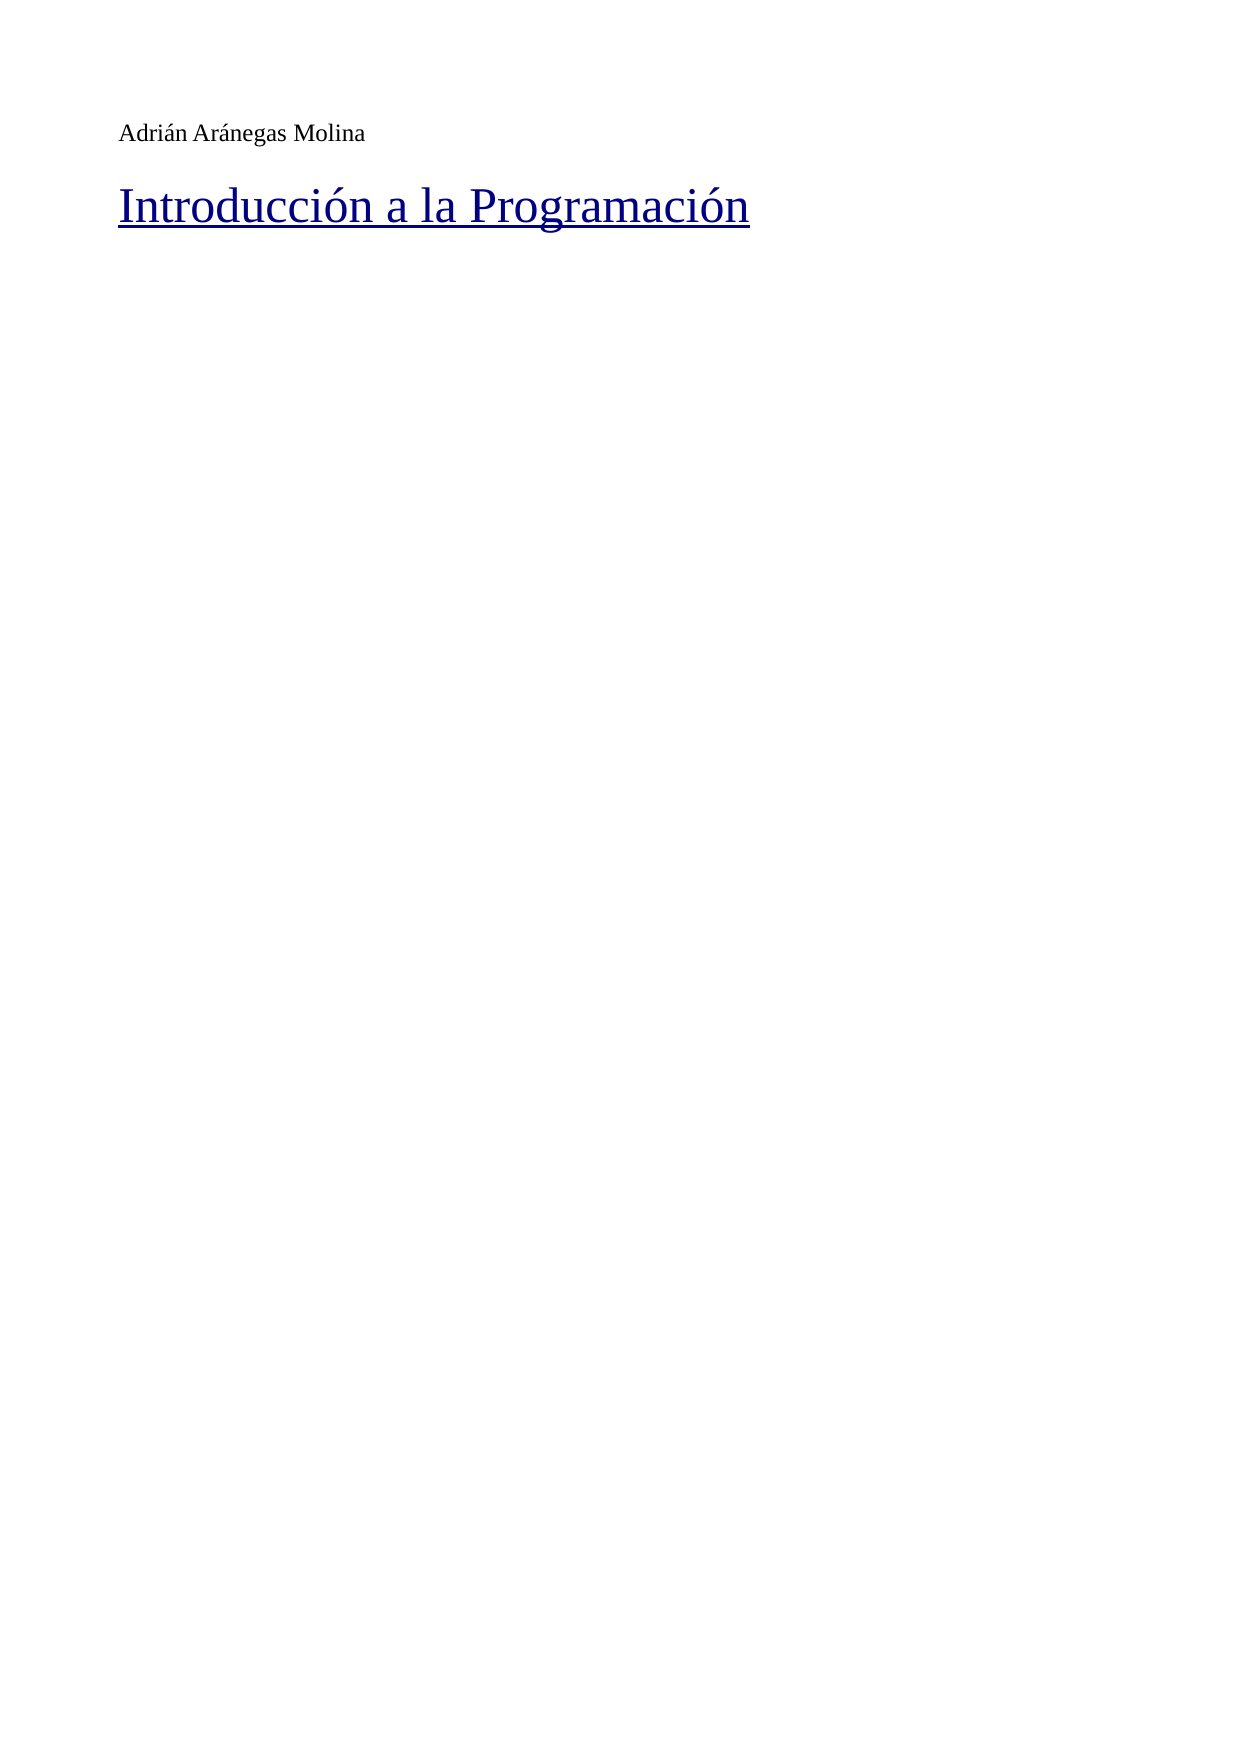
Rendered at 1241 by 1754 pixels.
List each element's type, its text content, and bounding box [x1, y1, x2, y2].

text Adrián Aránegas Molina [118, 118, 1122, 147]
text Introducción a la Programación [118, 176, 1122, 233]
